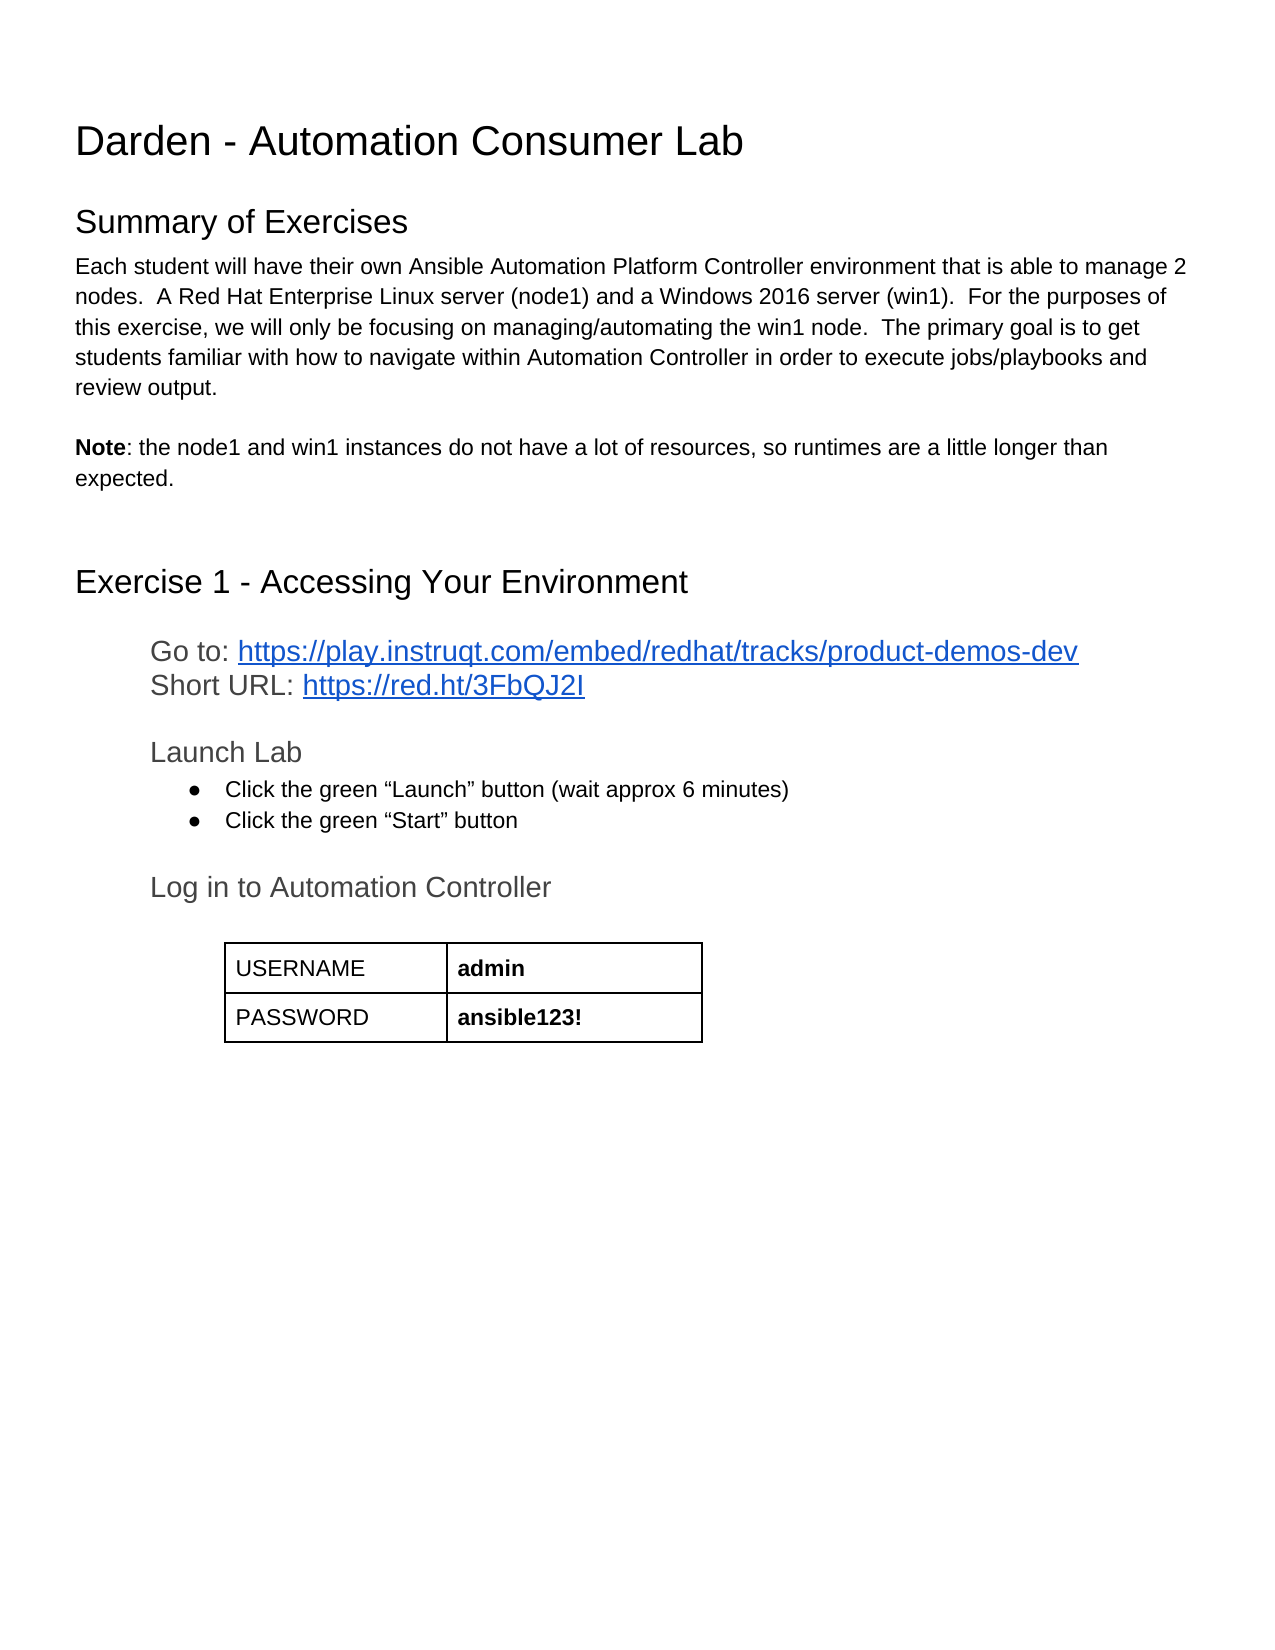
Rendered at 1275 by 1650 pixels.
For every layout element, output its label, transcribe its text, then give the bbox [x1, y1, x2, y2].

subtitle Go to: https://play.instruqt.com/embed/redhat/tracks/product-demos-dev Short URL: https://red.ht/3FbQJ2I [150, 634, 1200, 701]
subtitle Darden - Automation Consumer Lab [75, 117, 1200, 164]
text Note: the node1 and win1 instances do not have a lot of resources, so runtimes are a little longer than expected. [75, 434, 1200, 491]
table_cell ansible123! [448, 994, 701, 1041]
subtitle Exercise 1 - Accessing Your Environment [75, 562, 1200, 601]
table_header admin [448, 944, 701, 992]
subtitle Launch Lab [150, 734, 1200, 768]
text Each student will have their own Ansible Automation Platform Controller environment that is able to manage 2 nodes. A Red Hat Enterprise Linux server (node1) and a Windows 2016 server (win1). For the purposes of this exercise, we will only be focusing on managing/automating the win1 node. The primary goal is to get students familiar with how to navigate within Automation Controller in order to execute jobs/playbooks and review output. [75, 253, 1200, 400]
subtitle Log in to Automation Controller [150, 870, 1200, 904]
table_header USERNAME [226, 944, 446, 992]
list Click the green “Start” button [187, 807, 1200, 833]
list Click the green “Launch” button (wait approx 6 minutes) [187, 776, 1200, 803]
table_cell PASSWORD [226, 994, 446, 1041]
subtitle Summary of Exercises [75, 202, 1200, 241]
